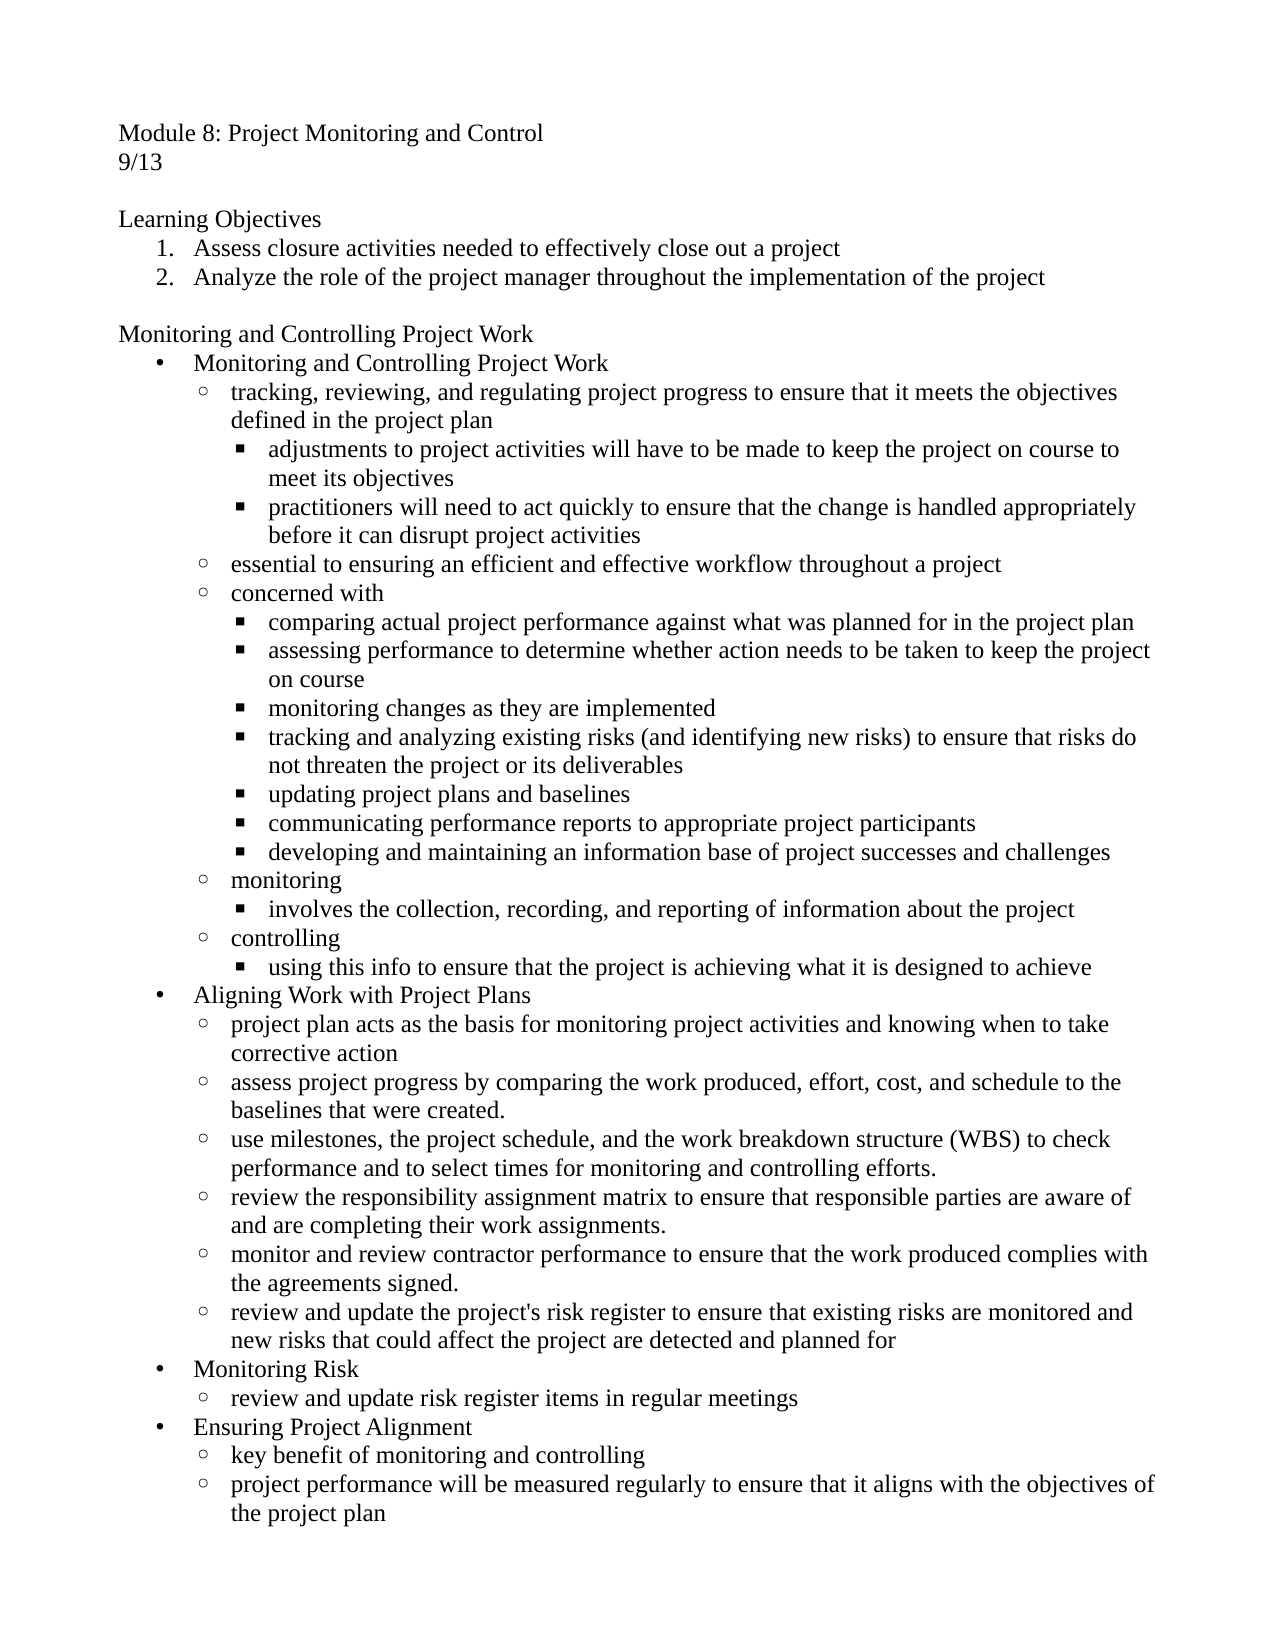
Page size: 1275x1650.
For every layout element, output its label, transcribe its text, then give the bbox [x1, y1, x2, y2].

list assess project progress by comparing the work produced, effort, cost, and schedule to the baselines that were created. [193, 1067, 1157, 1124]
list review and update the project's risk register to ensure that existing risks are monitored and new risks that could affect the project are detected and planned for [193, 1297, 1157, 1354]
list adjustments to project activities will have to be made to keep the project on course to meet its objectives [231, 434, 1157, 492]
list Monitoring Risk [156, 1354, 1157, 1383]
text 9/13 [118, 147, 1157, 176]
list review the responsibility assignment matrix to ensure that responsible parties are aware of and are completing their work assignments. [193, 1182, 1157, 1239]
list monitoring changes as they are implemented [231, 693, 1157, 722]
list controlling [193, 923, 1157, 952]
list using this info to ensure that the project is achieving what it is designed to achieve [231, 952, 1157, 981]
list concerned with [193, 578, 1157, 607]
list practitioners will need to act quickly to ensure that the change is handled appropriately before it can disrupt project activities [231, 492, 1157, 549]
list tracking, reviewing, and regulating project progress to ensure that it meets the objectives defined in the project plan [193, 377, 1157, 434]
list use milestones, the project schedule, and the work breakdown structure (WBS) to check performance and to select times for monitoring and controlling efforts. [193, 1124, 1157, 1182]
text Monitoring and Controlling Project Work [118, 319, 1157, 348]
list Assess closure activities needed to effectively close out a project [156, 233, 1157, 262]
text Learning Objectives [118, 204, 1157, 233]
list developing and maintaining an information base of project successes and challenges [231, 837, 1157, 866]
list involves the collection, recording, and reporting of information about the project [231, 894, 1157, 923]
list assessing performance to determine whether action needs to be taken to keep the project on course [231, 636, 1157, 693]
list Ensuring Project Alignment [156, 1412, 1157, 1441]
list key benefit of monitoring and controlling [193, 1441, 1157, 1469]
list communicating performance reports to appropriate project participants [231, 808, 1157, 837]
list Aligning Work with Project Plans [156, 981, 1157, 1009]
list project plan acts as the basis for monitoring project activities and knowing when to take corrective action [193, 1009, 1157, 1067]
list essential to ensuring an efficient and effective workflow throughout a project [193, 549, 1157, 578]
list Analyze the role of the project manager throughout the implementation of the project [156, 262, 1157, 291]
text Module 8: Project Monitoring and Control [118, 118, 1157, 147]
list Monitoring and Controlling Project Work [156, 348, 1157, 377]
list monitoring [193, 866, 1157, 894]
list review and update risk register items in regular meetings [193, 1383, 1157, 1412]
list tracking and analyzing existing risks (and identifying new risks) to ensure that risks do not threaten the project or its deliverables [231, 722, 1157, 779]
list monitor and review contractor performance to ensure that the work produced complies with the agreements signed. [193, 1239, 1157, 1297]
list project performance will be measured regularly to ensure that it aligns with the objectives of the project plan [193, 1469, 1157, 1527]
list comparing actual project performance against what was planned for in the project plan [231, 607, 1157, 636]
list updating project plans and baselines [231, 779, 1157, 808]
